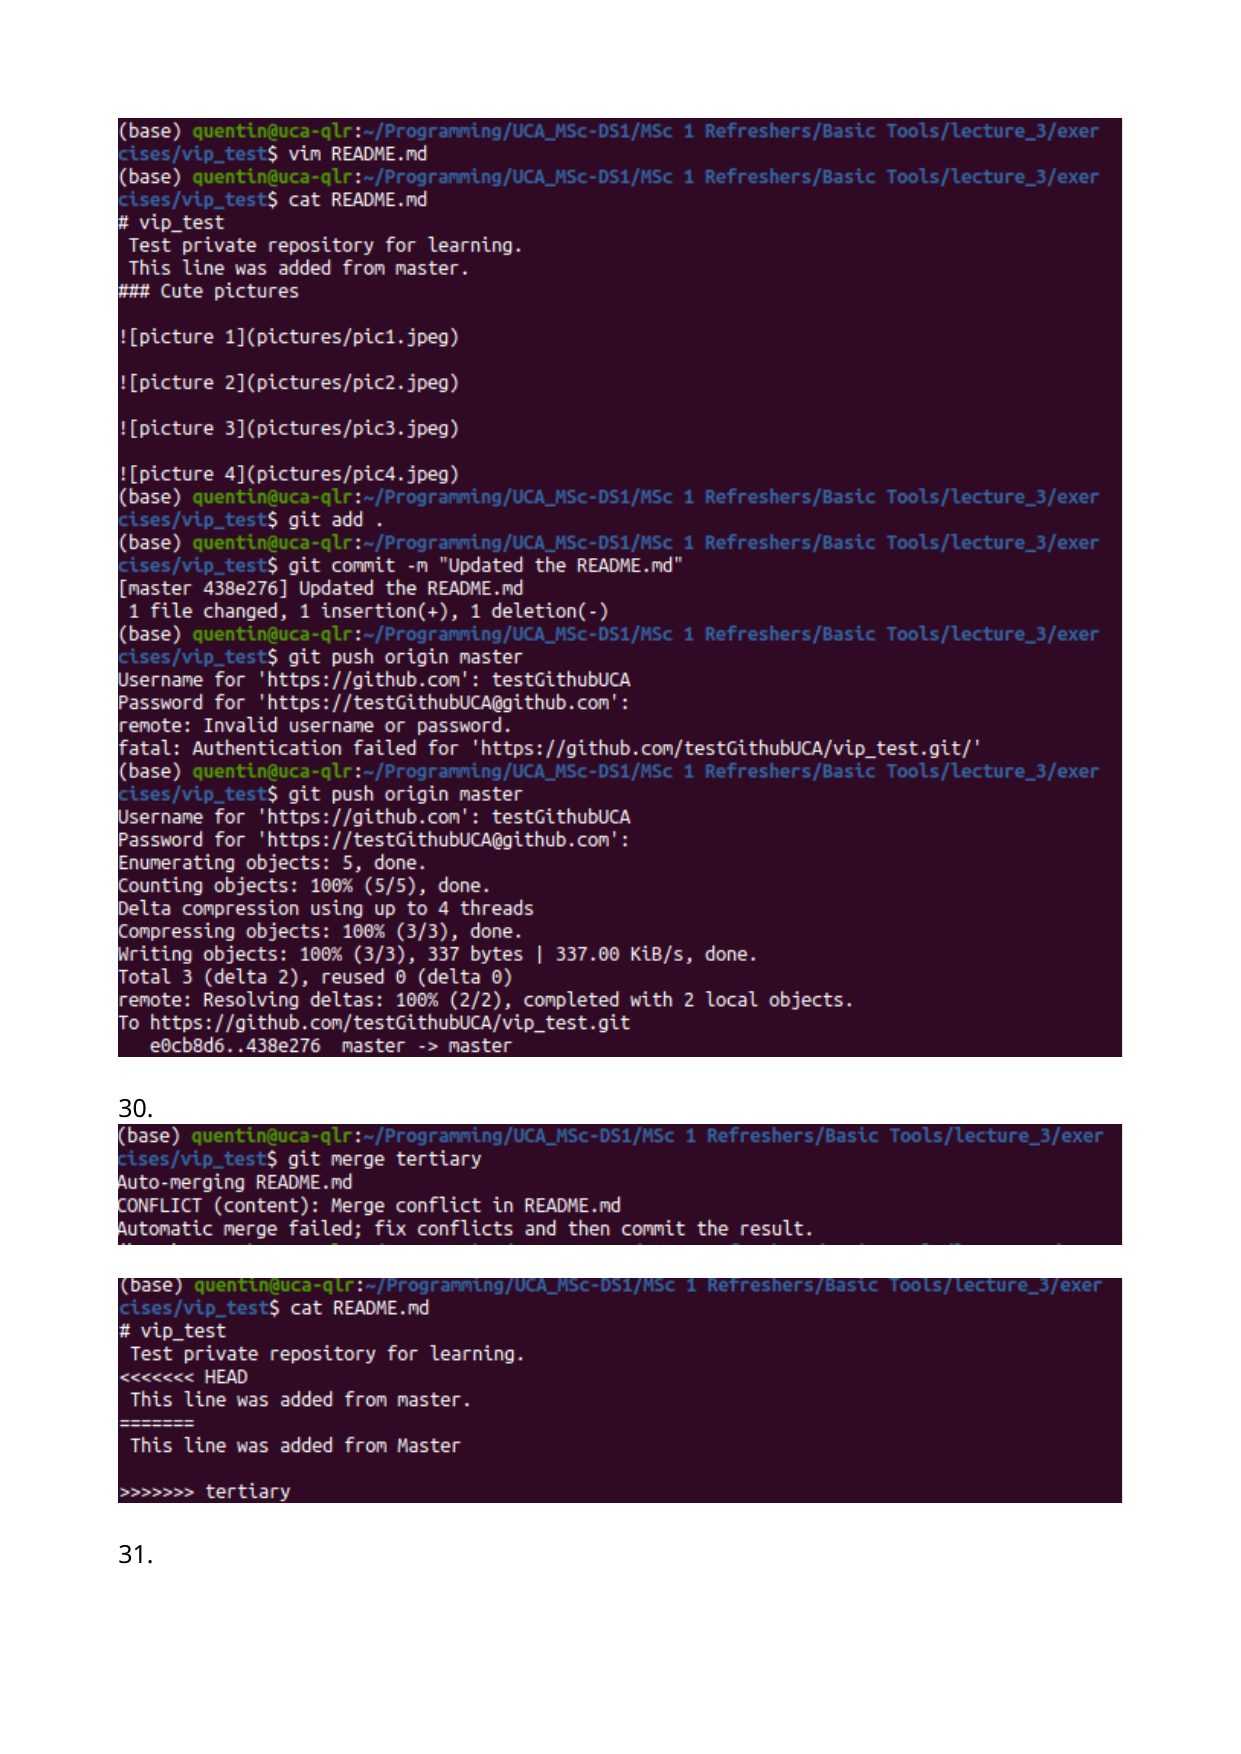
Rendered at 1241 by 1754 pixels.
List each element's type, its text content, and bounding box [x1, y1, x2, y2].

picture [118, 1124, 1123, 1245]
picture [118, 118, 1123, 1057]
text 31. [118, 1537, 1122, 1571]
picture [118, 1278, 1123, 1503]
text 30. [118, 1091, 1122, 1124]
